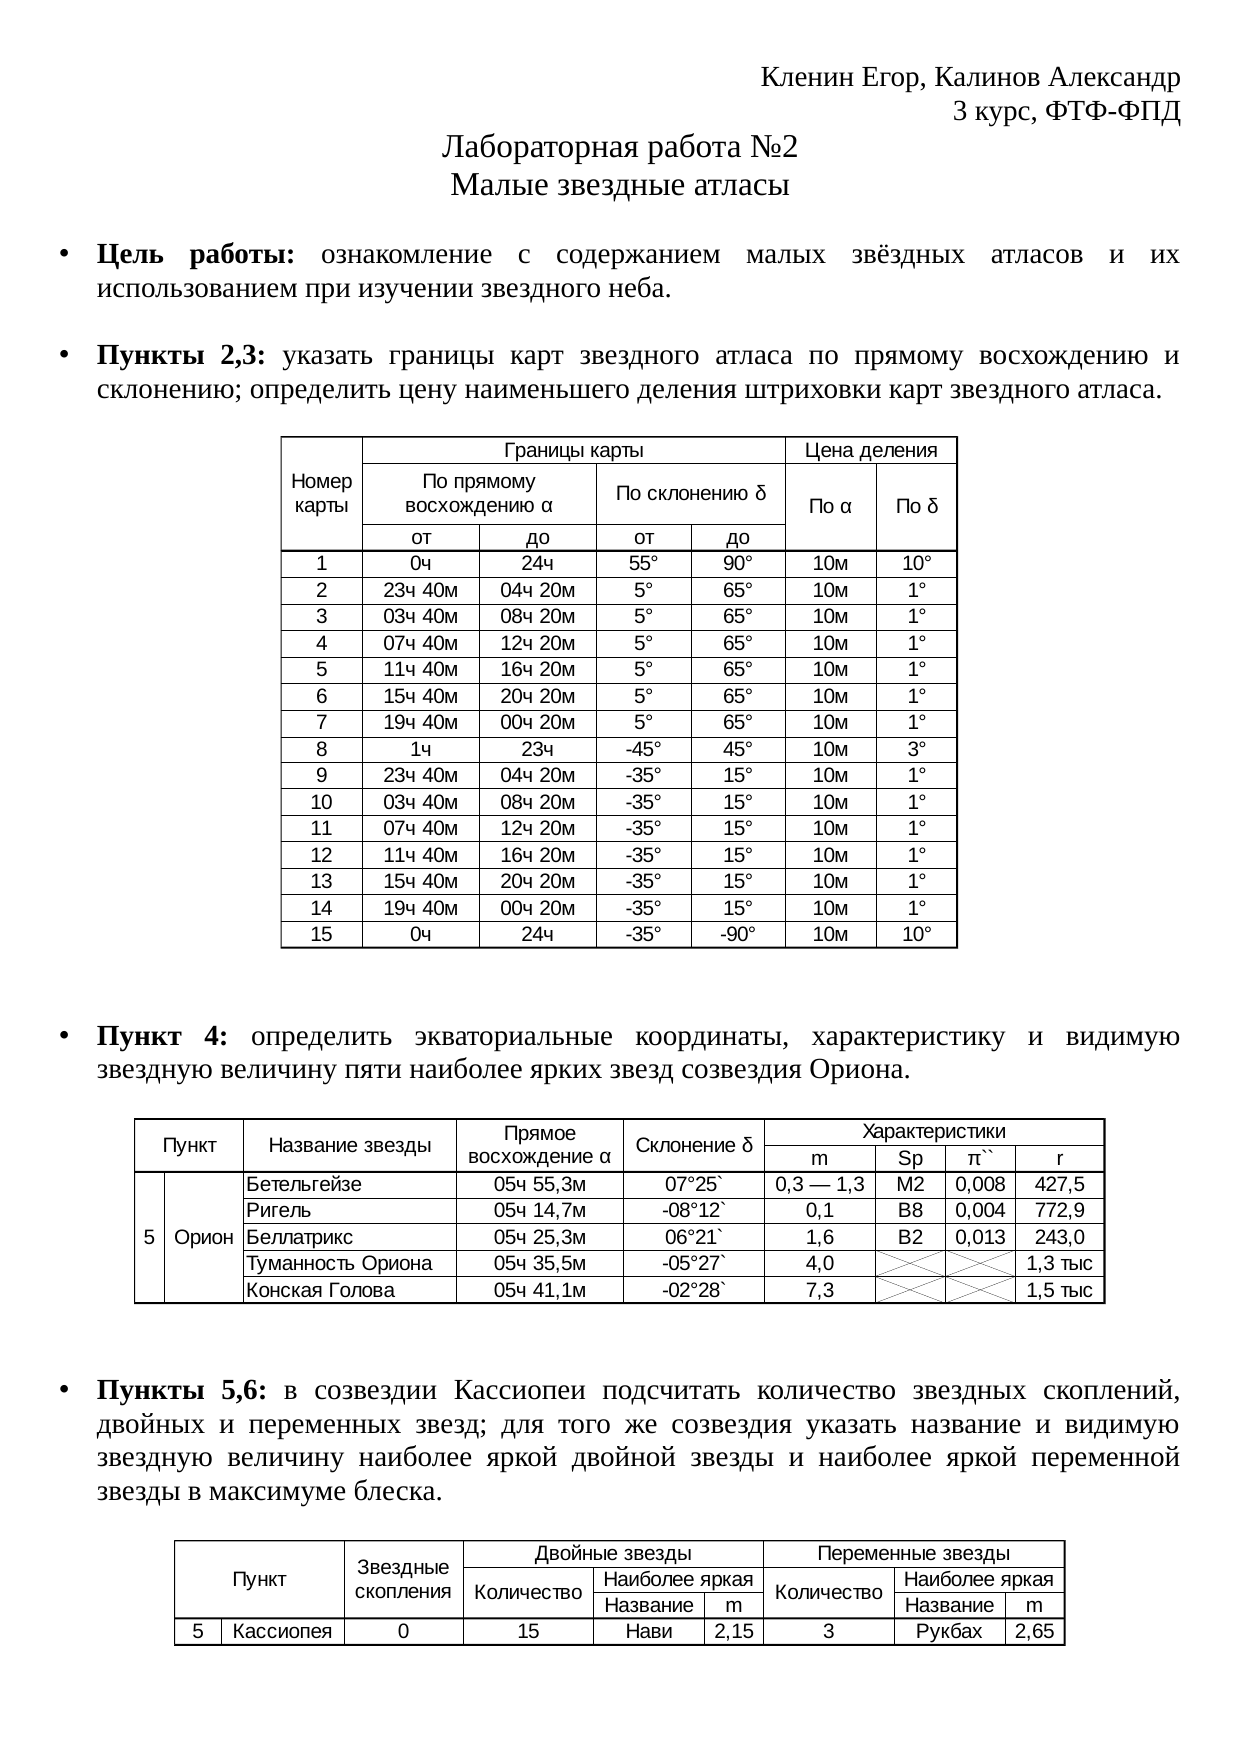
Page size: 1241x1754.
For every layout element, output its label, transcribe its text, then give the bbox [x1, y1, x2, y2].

text Лабораторная работа №2 [59, 126, 1181, 164]
text 3 курс, ФТФ-ФПД [59, 93, 1181, 126]
list Пункт 4: определить экваториальные координаты, характеристику и видимую звездную величину пяти наиболее ярких звезд созвездия Ориона. [59, 1018, 1181, 1085]
text Кленин Егор, Калинов Александр [59, 59, 1181, 93]
list Цель работы: ознакомление с содержанием малых звёздных атласов и их использованием при изучении звездного неба. [59, 236, 1181, 303]
list Пункты 2,3: указать границы карт звездного атласа по прямому восхождению и склонению; определить цену наименьшего деления штриховки карт звездного атласа. [59, 337, 1181, 404]
text Малые звездные атласы [59, 164, 1181, 203]
list Пункты 5,6: в созвездии Кассиопеи подсчитать количество звездных скоплений, двойных и переменных звезд; для того же созвездия указать название и видимую звездную величину наиболее яркой двойной звезды и наиболее яркой переменной звезды в максимуме блеска. [59, 1372, 1181, 1507]
